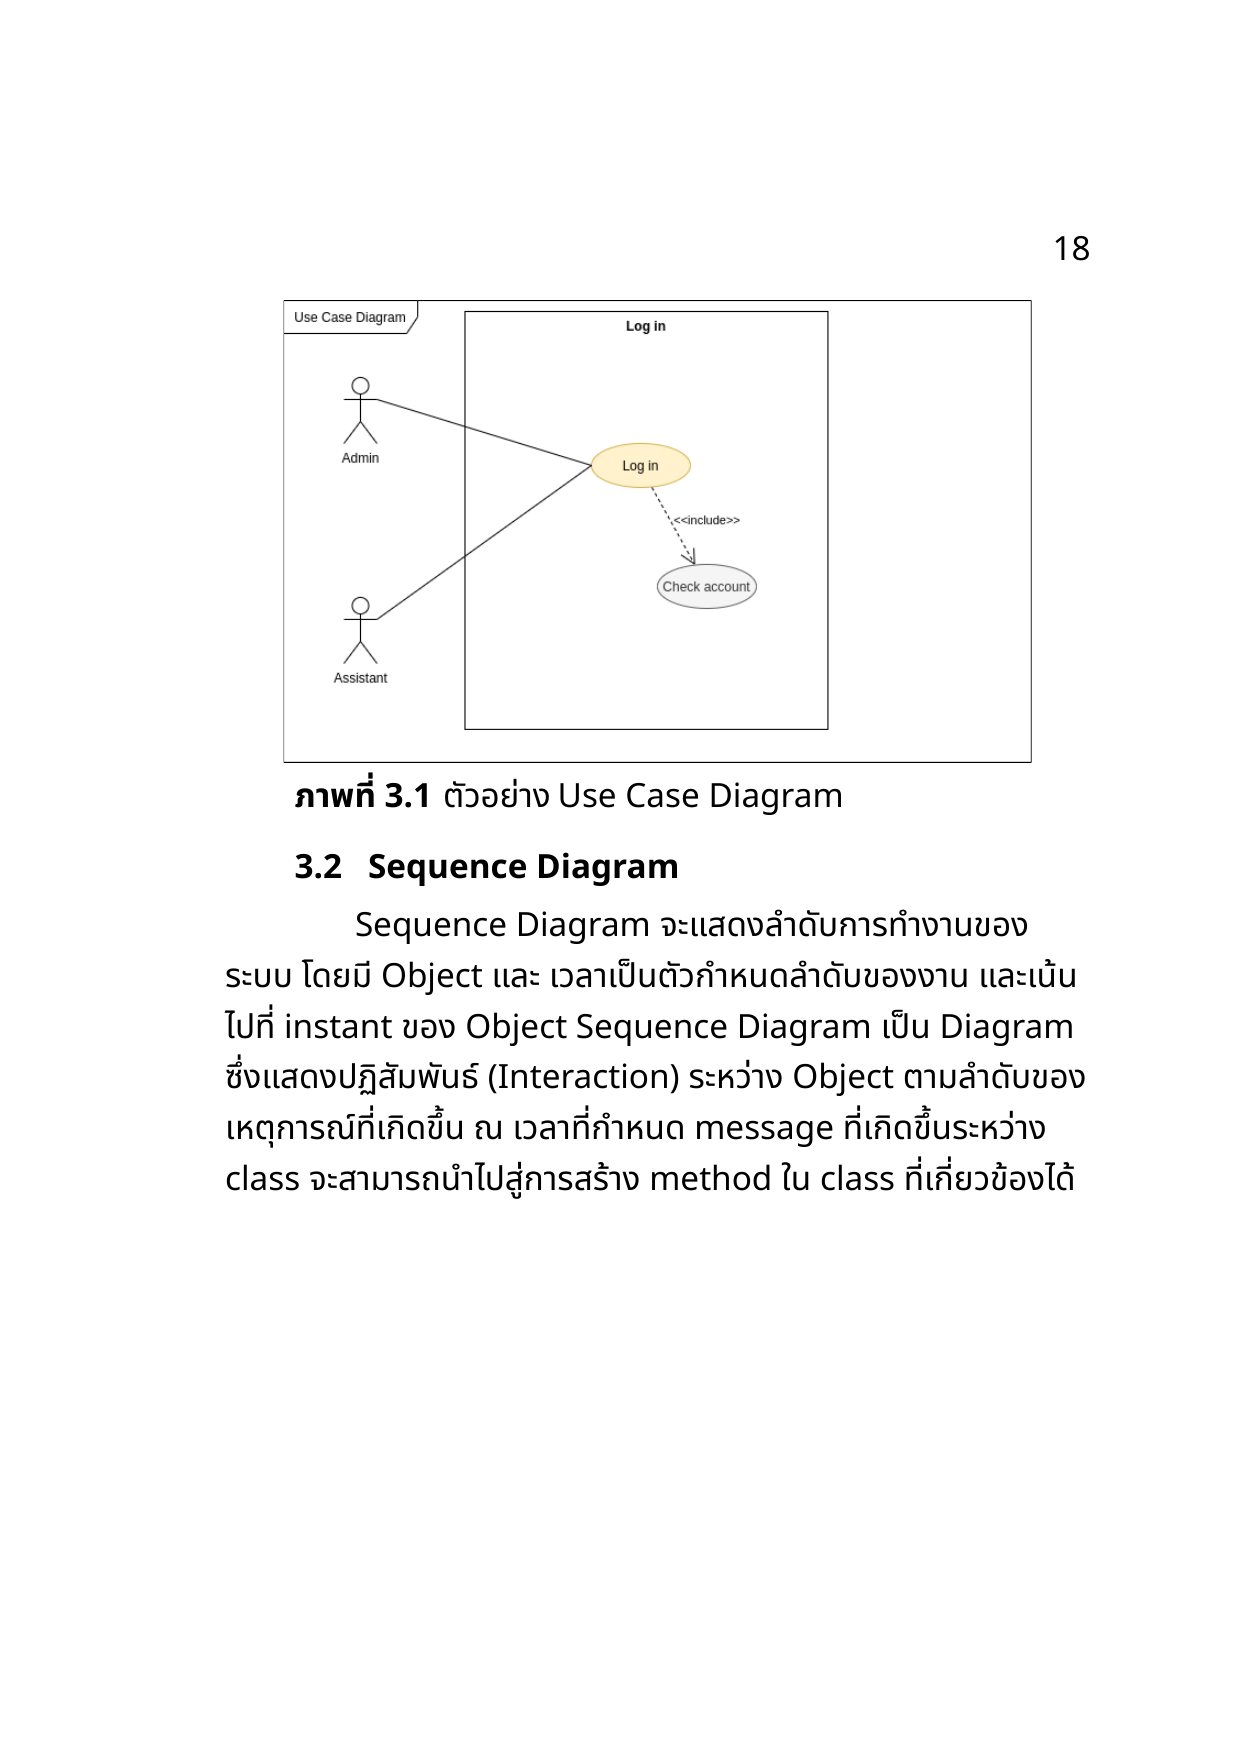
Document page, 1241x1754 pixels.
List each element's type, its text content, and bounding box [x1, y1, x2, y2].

text Sequence Diagram จะแสดงลำดับการทำงานของระบบ โดยมี Object และ เวลาเป็นตัวกำหนดลำดับของงาน และเน้นไปที่ instant ของ Object Sequence Diagram เป็น Diagram ซึ่งแสดงปฏิสัมพันธ์ (Interaction) ระหว่าง Object ตามลำดับของเหตุการณ์ที่เกิดขึ้น ณ เวลาที่กำหนด message ที่เกิดขึ้นระหว่าง class จะสามารถนำไปสู่การสร้าง method ใน class ที่เกี่ยวข้องได้ [225, 901, 1091, 1205]
subtitle 3.2 Sequence Diagram [225, 843, 1091, 889]
text ภาพที่ 3.1 ตัวอย่างUse Case Diagram [225, 300, 1091, 822]
picture [283, 300, 1032, 763]
